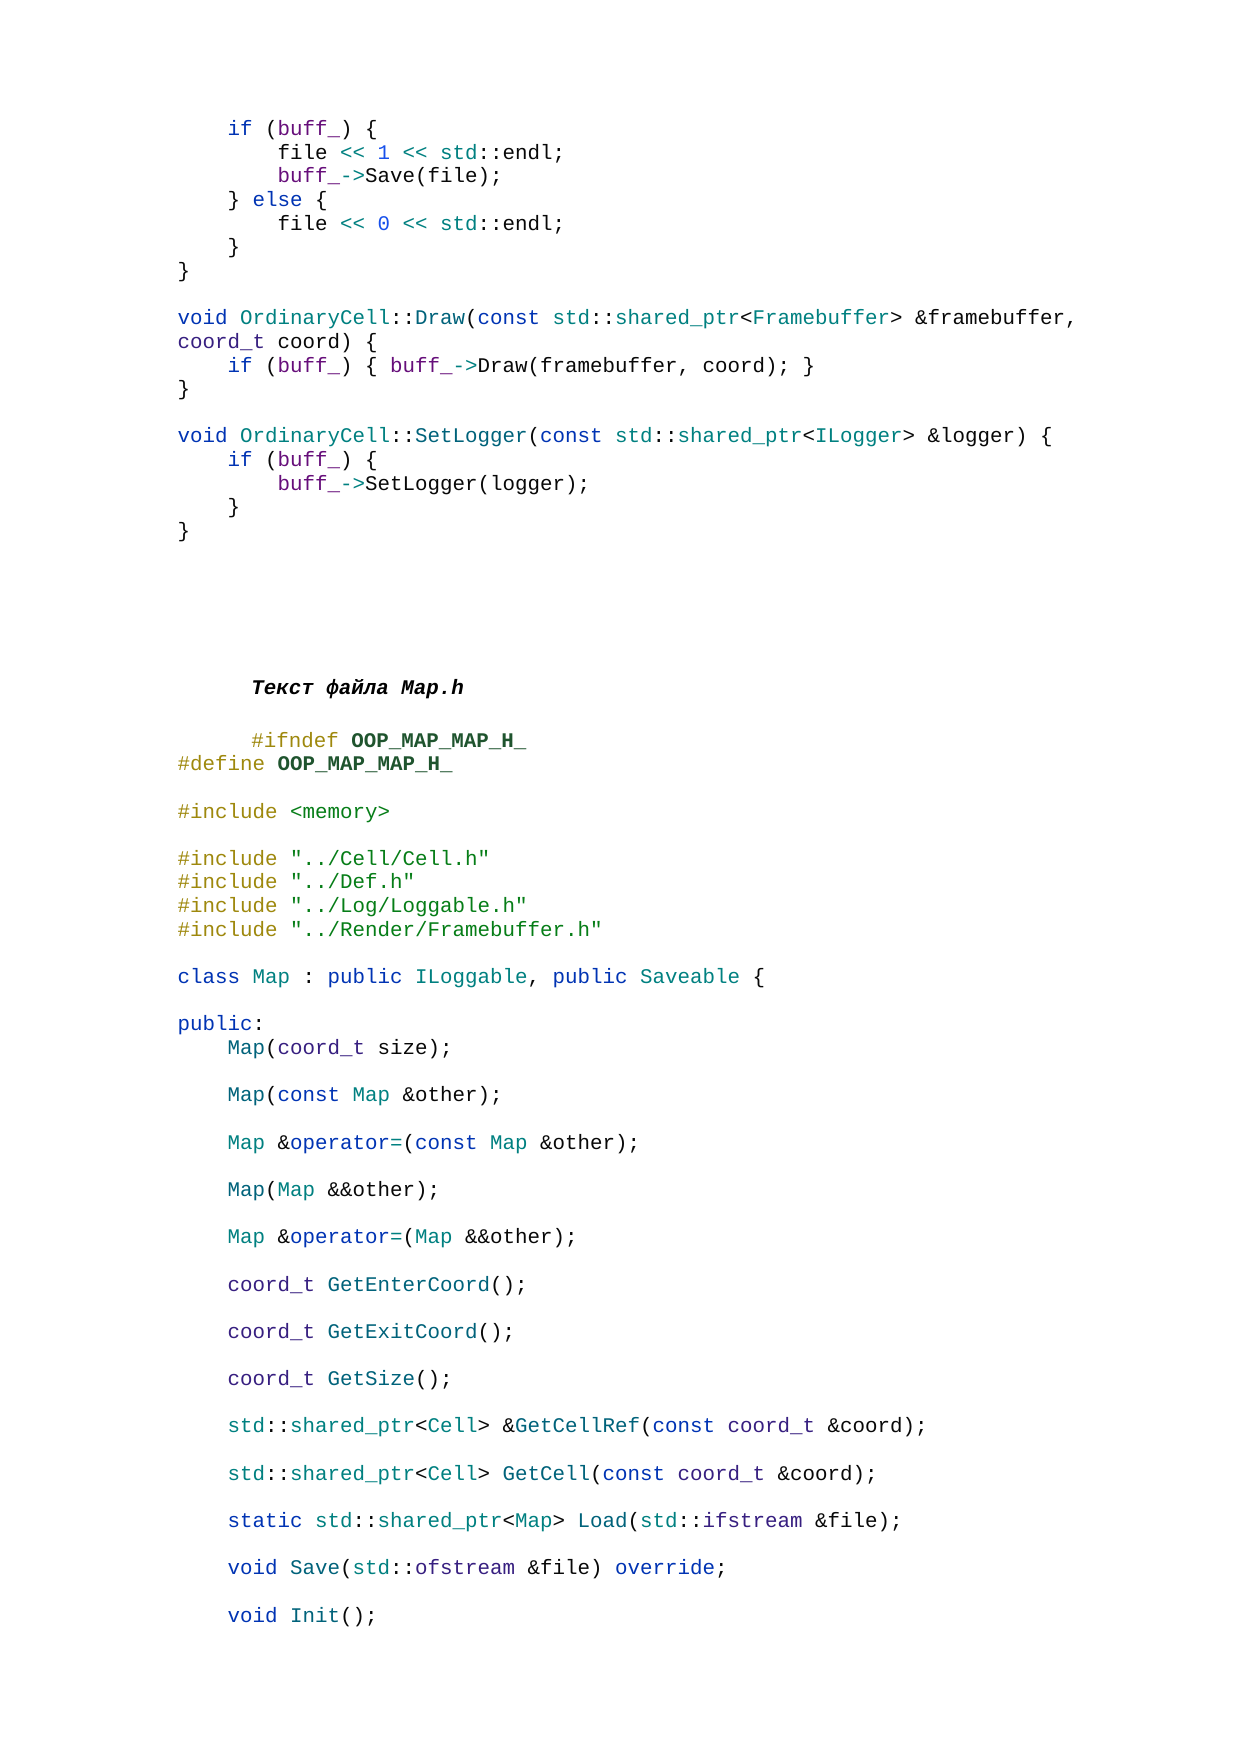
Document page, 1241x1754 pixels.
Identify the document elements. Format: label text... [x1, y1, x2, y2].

text Текст файла Map.h [177, 677, 1152, 701]
text if (buff_) { file << 1 << std::endl; buff_->Save(file); } else { file << 0 << std::endl; } } void OrdinaryCell::Draw(const std::shared_ptr<Framebuffer> &framebuffer, coord_t coord) { if (buff_) { buff_->Draw(framebuffer, coord); } } void OrdinaryCell::SetLogger(const std::shared_ptr<ILogger> &logger) { if (buff_) { buff_->SetLogger(logger); } } [177, 118, 1152, 596]
text #ifndef OOP_MAP_MAP_H_ #define OOP_MAP_MAP_H_ #include <memory> #include "../Cell/Cell.h" #include "../Def.h" #include "../Log/Loggable.h" #include "../Render/Framebuffer.h" class Map : public ILoggable, public Saveable { public: Map(coord_t size); Map(const Map &other); Map &operator=(const Map &other); Map(Map &&other); Map &operator=(Map &&other); coord_t GetEnterCoord(); coord_t GetExitCoord(); coord_t GetSize(); std::shared_ptr<Cell> &GetCellRef(const coord_t &coord); std::shared_ptr<Cell> GetCell(const coord_t &coord); static std::shared_ptr<Map> Load(std::ifstream &file); void Save(std::ofstream &file) override; void Init(); [177, 730, 1152, 1628]
